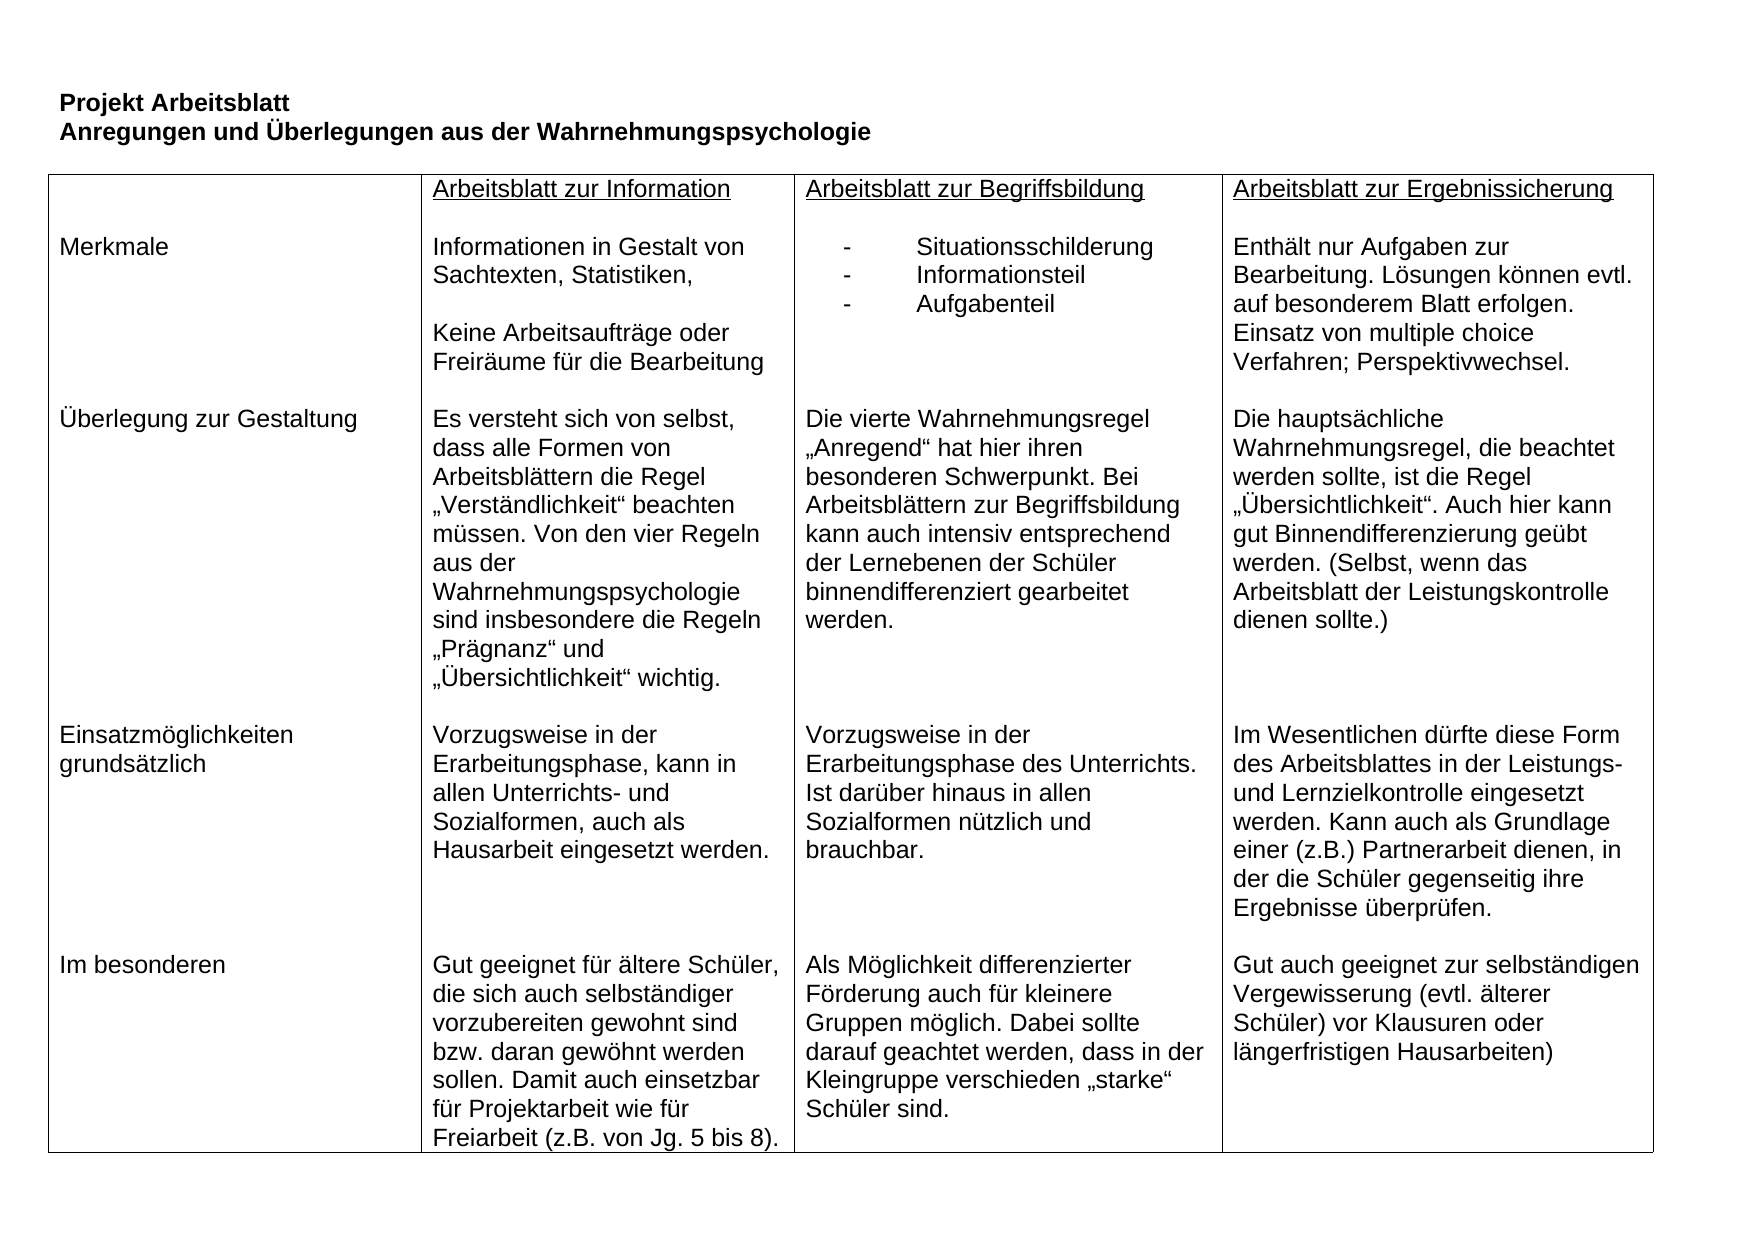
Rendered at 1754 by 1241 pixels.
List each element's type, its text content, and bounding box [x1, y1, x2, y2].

table_header Arbeitsblatt zur Begriffsbildung Situationsschilderung Informationsteil Aufgabenteil Die vierte Wahrnehmungsregel „Anregend“ hat hier ihren besonderen Schwerpunkt. Bei Arbeitsblättern zur Begriffsbildung kann auch intensiv entsprechend der Lernebenen der Schüler binnendifferenziert gearbeitet werden. Vorzugsweise in der Erarbeitungsphase des Unterrichts. Ist darüber hinaus in allen Sozialformen nützlich und brauchbar. Als Möglichkeit differenzierter Förderung auch für kleinere Gruppen möglich. Dabei sollte darauf geachtet werden, dass in der Kleingruppe verschieden „starke“ Schüler sind. [795, 175, 1222, 1152]
text Projekt Arbeitsblatt [59, 88, 1695, 117]
table_header Arbeitsblatt zur Ergebnissicherung Enthält nur Aufgaben zur Bearbeitung. Lösungen können evtl. auf besonderem Blatt erfolgen. Einsatz von multiple choice Verfahren; Perspektivwechsel. Die hauptsächliche Wahrnehmungsregel, die beachtet werden sollte, ist die Regel „Übersichtlichkeit“. Auch hier kann gut Binnendifferenzierung geübt werden. (Selbst, wenn das Arbeitsblatt der Leistungskontrolle dienen sollte.) Im Wesentlichen dürfte diese Form des Arbeitsblattes in der Leistungs- und Lernzielkontrolle eingesetzt werden. Kann auch als Grundlage einer (z.B.) Partnerarbeit dienen, in der die Schüler gegenseitig ihre Ergebnisse überprüfen. Gut auch geeignet zur selbständigen Vergewisserung (evtl. älterer Schüler) vor Klausuren oder längerfristigen Hausarbeiten) [1223, 175, 1653, 1152]
text Anregungen und Überlegungen aus der Wahrnehmungspsychologie [59, 117, 1695, 145]
table_header Merkmale Überlegung zur Gestaltung Einsatzmöglichkeiten grundsätzlich Im besonderen [49, 175, 421, 1152]
table_header Arbeitsblatt zur Information Informationen in Gestalt von Sachtexten, Statistiken, Keine Arbeitsaufträge oder Freiräume für die Bearbeitung Es versteht sich von selbst, dass alle Formen von Arbeitsblättern die Regel „Verständlichkeit“ beachten müssen. Von den vier Regeln aus der Wahrnehmungspsychologie sind insbesondere die Regeln „Prägnanz“ und „Übersichtlichkeit“ wichtig. Vorzugsweise in der Erarbeitungsphase, kann in allen Unterrichts- und Sozialformen, auch als Hausarbeit eingesetzt werden. Gut geeignet für ältere Schüler, die sich auch selbständiger vorzubereiten gewohnt sind bzw. daran gewöhnt werden sollen. Damit auch einsetzbar für Projektarbeit wie für Freiarbeit (z.B. von Jg. 5 bis 8). [422, 175, 794, 1152]
